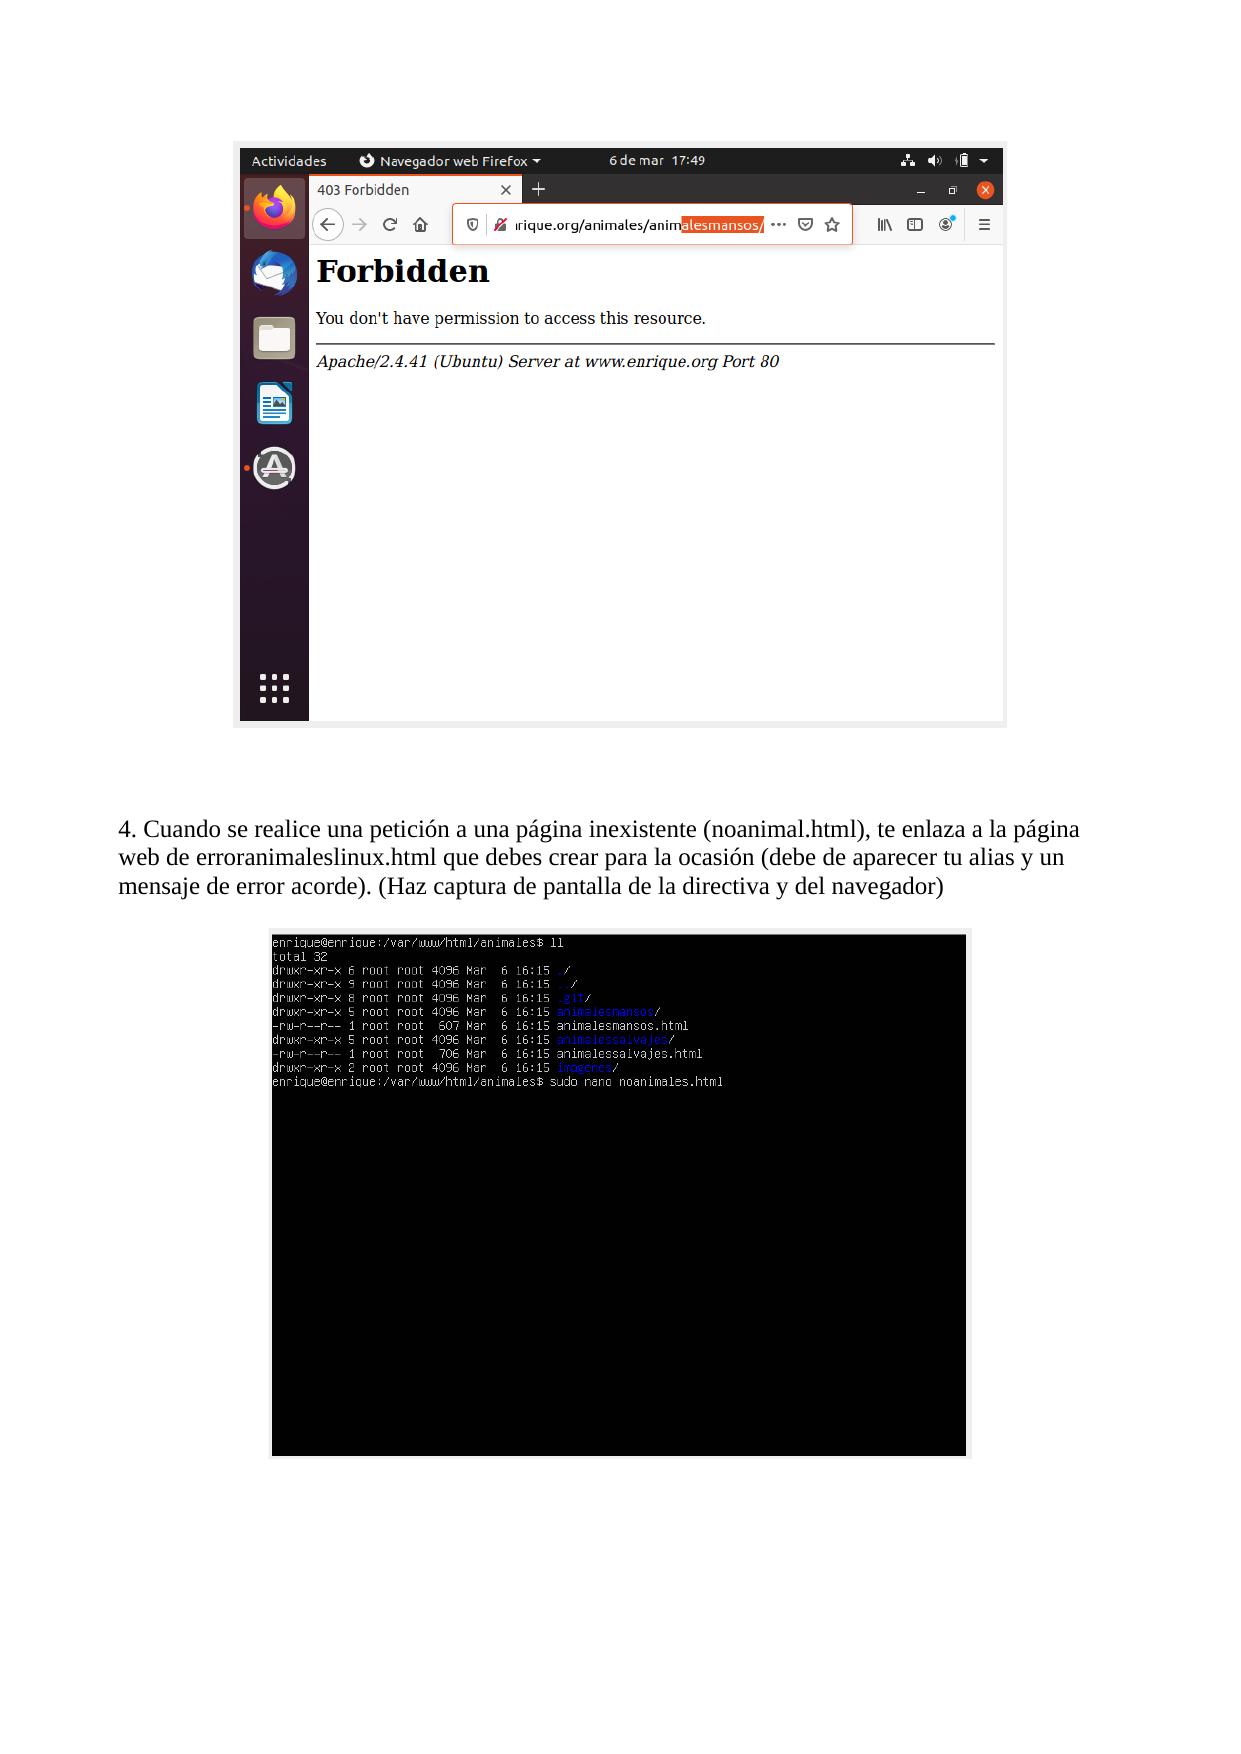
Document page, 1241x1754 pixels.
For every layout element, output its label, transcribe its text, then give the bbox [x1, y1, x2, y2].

picture [268, 928, 972, 1459]
picture [233, 141, 1008, 728]
text 4. Cuando se realice una petición a una página inexistente (noanimal.html), te enlaza a la página web de erroranimaleslinux.html que debes crear para la ocasión (debe de aparecer tu alias y un mensaje de error acorde). (Haz captura de pantalla de la directiva y del navegador) [118, 814, 1122, 900]
